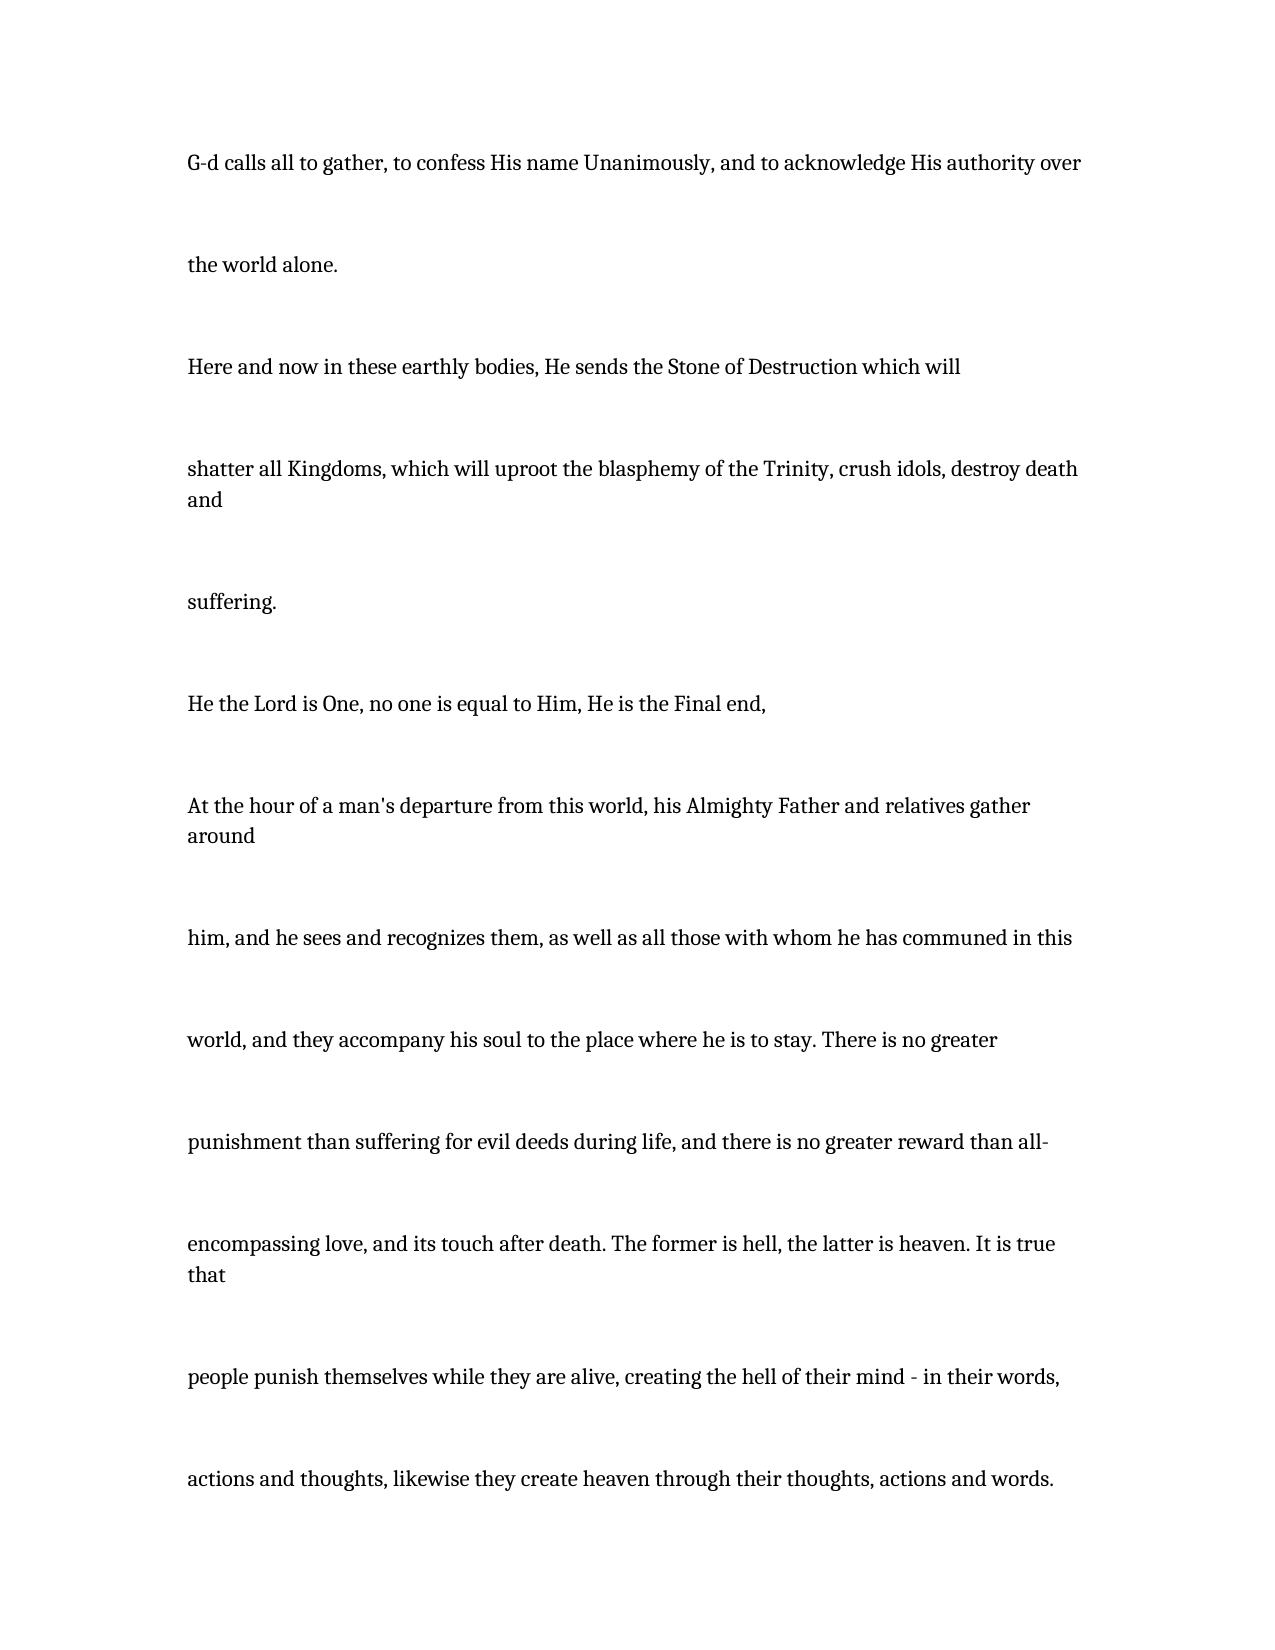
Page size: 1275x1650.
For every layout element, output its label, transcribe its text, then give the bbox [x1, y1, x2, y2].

text actions and thoughts, likewise they create heaven through their thoughts, actions and words. [187, 1466, 1087, 1492]
text At the hour of a man's departure from this world, his Almighty Father and relatives gather around [187, 793, 1087, 849]
text G-d calls all to gather, to confess His name Unanimously, and to acknowledge His authority over [187, 150, 1087, 176]
text the world alone. [187, 252, 1087, 278]
text Here and now in these earthly bodies, He sends the Stone of Destruction which will [187, 354, 1087, 381]
text world, and they accompany his soul to the place where he is to stay. There is no greater [187, 1027, 1087, 1053]
text people punish themselves while they are alive, creating the hell of their mind - in their words, [187, 1363, 1087, 1390]
text punishment than suffering for evil deeds during life, and there is no greater reward than all- [187, 1129, 1087, 1156]
text suffering. [187, 588, 1087, 615]
text encompassing love, and its touch after death. The former is hell, the latter is heaven. It is true that [187, 1231, 1087, 1288]
text him, and he sees and recognizes them, as well as all those with whom he has communed in this [187, 925, 1087, 951]
text shatter all Kingdoms, which will uproot the blasphemy of the Trinity, crush idols, destroy death and [187, 456, 1087, 513]
text He the Lord is One, no one is equal to Him, He is the Final end, [187, 691, 1087, 717]
